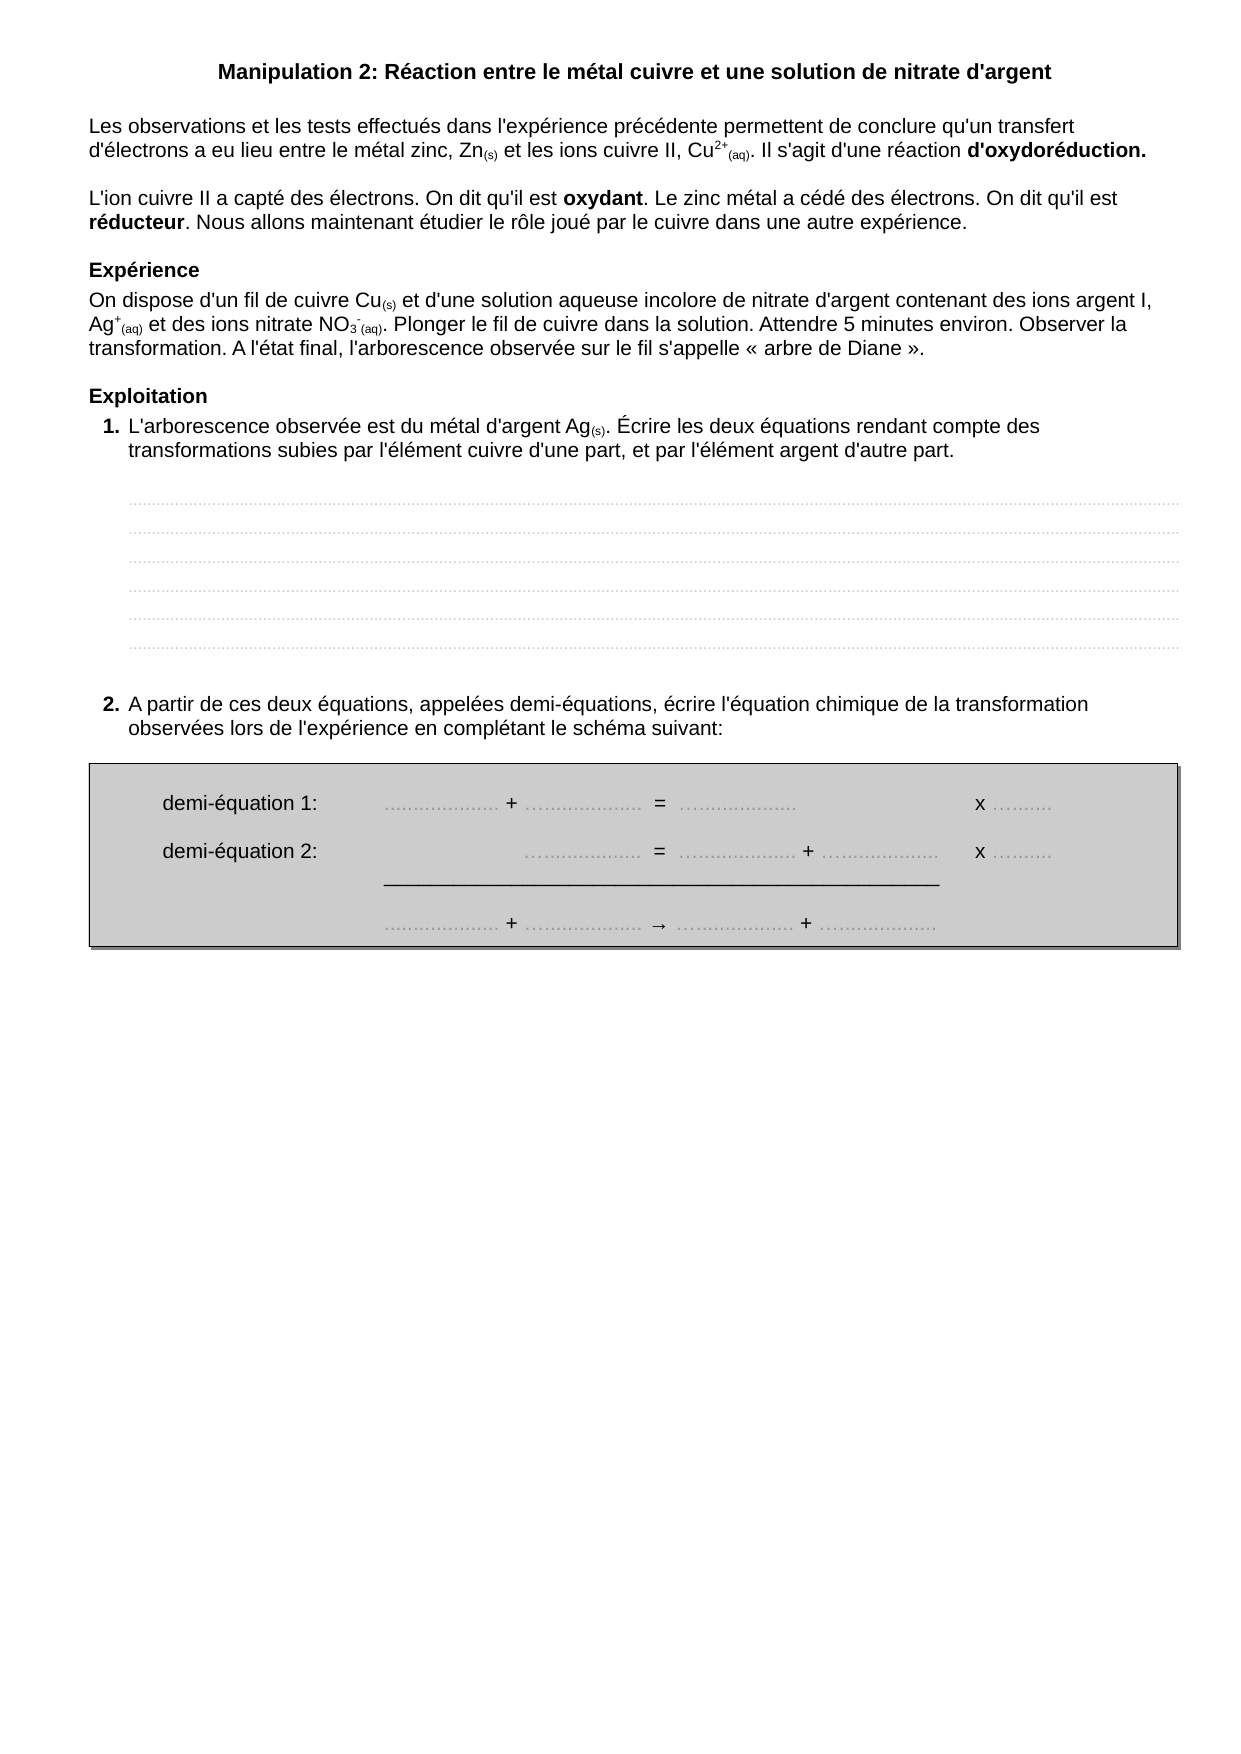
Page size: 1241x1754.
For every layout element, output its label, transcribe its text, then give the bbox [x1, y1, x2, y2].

list ................................................................................................................................................................................................................................... [103, 634, 1181, 653]
text Les observations et les tests effectués dans l'expérience précédente permettent de conclure qu'un transfert d'électrons a eu lieu entre le métal zinc, Zn(s) et les ions cuivre II, Cu2+(aq). Il s'agit d'une réaction d'oxydoréduction. [88, 114, 1181, 162]
text demi-équation 1: .................... + …................. = …................. x …....... [90, 778, 1177, 802]
list ................................................................................................................................................................................................................................... [103, 548, 1181, 567]
list ................................................................................................................................................................................................................................... [103, 519, 1181, 538]
list ................................................................................................................................................................................................................................... [103, 490, 1181, 509]
text .................... + …................. → …................. + …................. [90, 897, 1177, 946]
text ________________________________________________ [90, 849, 1177, 873]
text Exploitation [88, 384, 1181, 408]
text On dispose d'un fil de cuivre Cu(s) et d'une solution aqueuse incolore de nitrate d'argent contenant des ions argent I, Ag+(aq) et des ions nitrate NO3-(aq). Plonger le fil de cuivre dans la solution. Attendre 5 minutes environ. Observer la transformation. A l'état final, l'arborescence observée sur le fil s'appelle « arbre de Diane ». [88, 288, 1181, 360]
list ................................................................................................................................................................................................................................... [103, 576, 1181, 596]
text demi-équation 2: …................. = …................. + …................. x …....... [90, 826, 1177, 849]
text Manipulation 2: Réaction entre le métal cuivre et une solution de nitrate d'argent [88, 59, 1181, 84]
text Expérience [88, 258, 1181, 282]
list ................................................................................................................................................................................................................................... [103, 605, 1181, 624]
list L'arborescence observée est du métal d'argent Ag(s). Écrire les deux équations rendant compte des transformations subies par l'élément cuivre d'une part, et par l'élément argent d'autre part. [103, 413, 1181, 461]
text L'ion cuivre II a capté des électrons. On dit qu'il est oxydant. Le zinc métal a cédé des électrons. On dit qu'il est réducteur. Nous allons maintenant étudier le rôle joué par le cuivre dans une autre expérience. [88, 186, 1181, 234]
list A partir de ces deux équations, appelées demi-équations, écrire l'équation chimique de la transformation observées lors de l'expérience en complétant le schéma suivant: [103, 691, 1181, 739]
